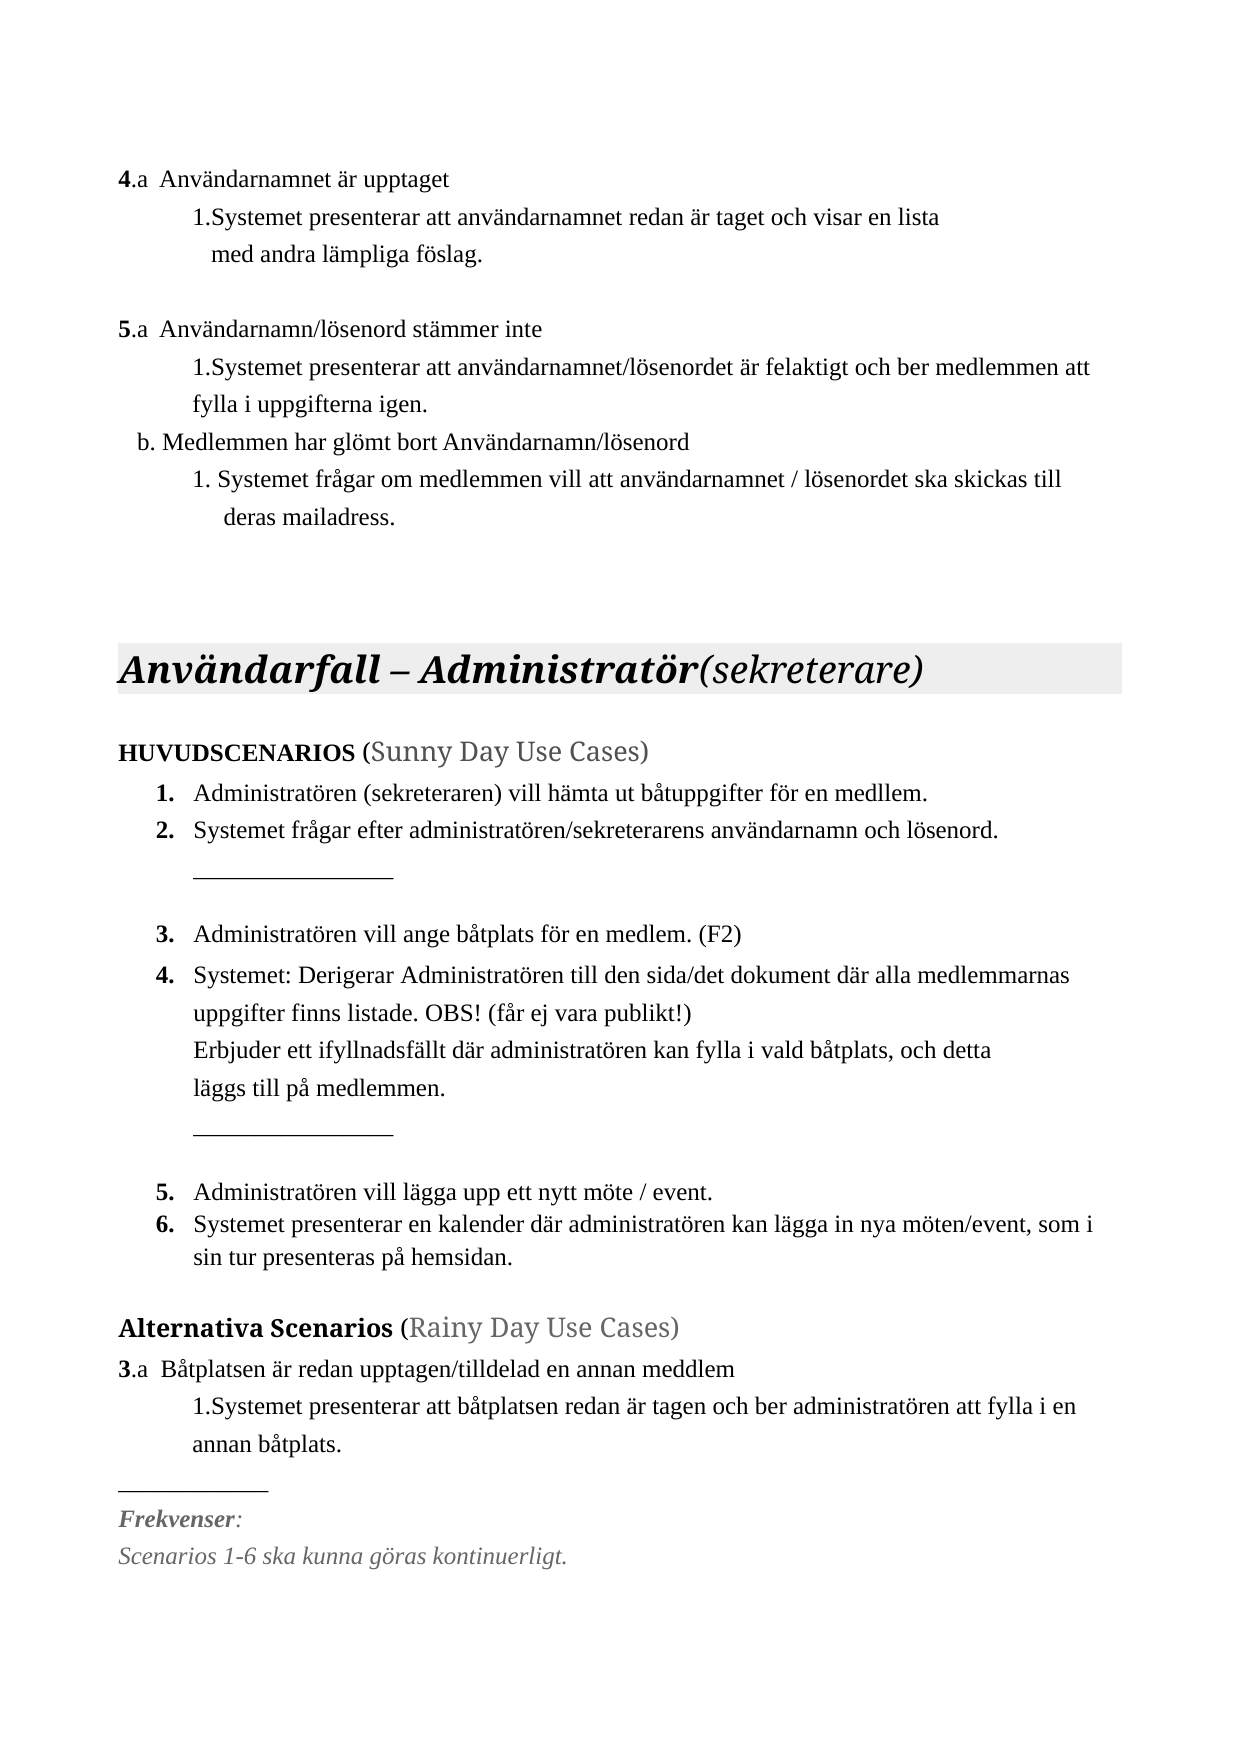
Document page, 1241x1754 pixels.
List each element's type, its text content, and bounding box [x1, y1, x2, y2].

list Administratören (sekreteraren) vill hämta ut båtuppgifter för en medllem. [156, 769, 1122, 807]
list läggs till på medlemmen. [156, 1064, 1122, 1102]
list Erbjuder ett ifyllnadsfällt där administratören kan fylla i vald båtplats, och detta [156, 1027, 1122, 1064]
text 1. Systemet frågar om medlemmen vill att användarnamnet / lösenordet ska skickas till deras mailadress. [118, 456, 1122, 531]
text 5.a Användarnamn/lösenord stämmer inte [118, 306, 1122, 343]
list Administratören vill ange båtplats för en medlem. (F2) [156, 919, 1122, 948]
list Systemet frågar efter administratören/sekreterarens användarnamn och lösenord. [156, 807, 1122, 844]
list ________________ [156, 844, 1122, 882]
list Systemet: Derigerar Administratören till den sida/det dokument där alla medlemmarnas uppgifter finns listade. OBS! (får ej vara publikt!) [156, 952, 1122, 1027]
text 1.Systemet presenterar att användarnamnet redan är taget och visar en lista med andra lämpliga föslag. [118, 193, 1122, 268]
text b. Medlemmen har glömt bort Användarnamn/lösenord [118, 418, 1122, 456]
text Alternativa Scenarios (Rainy Day Use Cases) [118, 1308, 1122, 1345]
list Administratören vill lägga upp ett nytt möte / event. [156, 1177, 1122, 1206]
text 1.Systemet presenterar att båtplatsen redan är tagen och ber administratören att fylla i en annan båtplats. [118, 1383, 1122, 1458]
text Scenarios 1-6 ska kunna göras kontinuerligt. [118, 1533, 1122, 1570]
list ____________ [118, 1458, 1122, 1495]
list Systemet presenterar en kalender där administratören kan lägga in nya möten/event, som i sin tur presenteras på hemsidan. [156, 1209, 1122, 1271]
text Frekvenser: [118, 1495, 1122, 1533]
text 1.Systemet presenterar att användarnamnet/lösenordet är felaktigt och ber medlemmen att fylla i uppgifterna igen. [118, 343, 1122, 418]
list ________________ [156, 1102, 1122, 1139]
subtitle Användarfall – Administratör(sekreterare) [118, 643, 1122, 694]
text 3.a Båtplatsen är redan upptagen/tilldelad en annan meddlem [118, 1345, 1122, 1383]
text HUVUDSCENARIOS (Sunny Day Use Cases) [118, 732, 1122, 769]
text 4.a Användarnamnet är upptaget [118, 156, 1122, 193]
